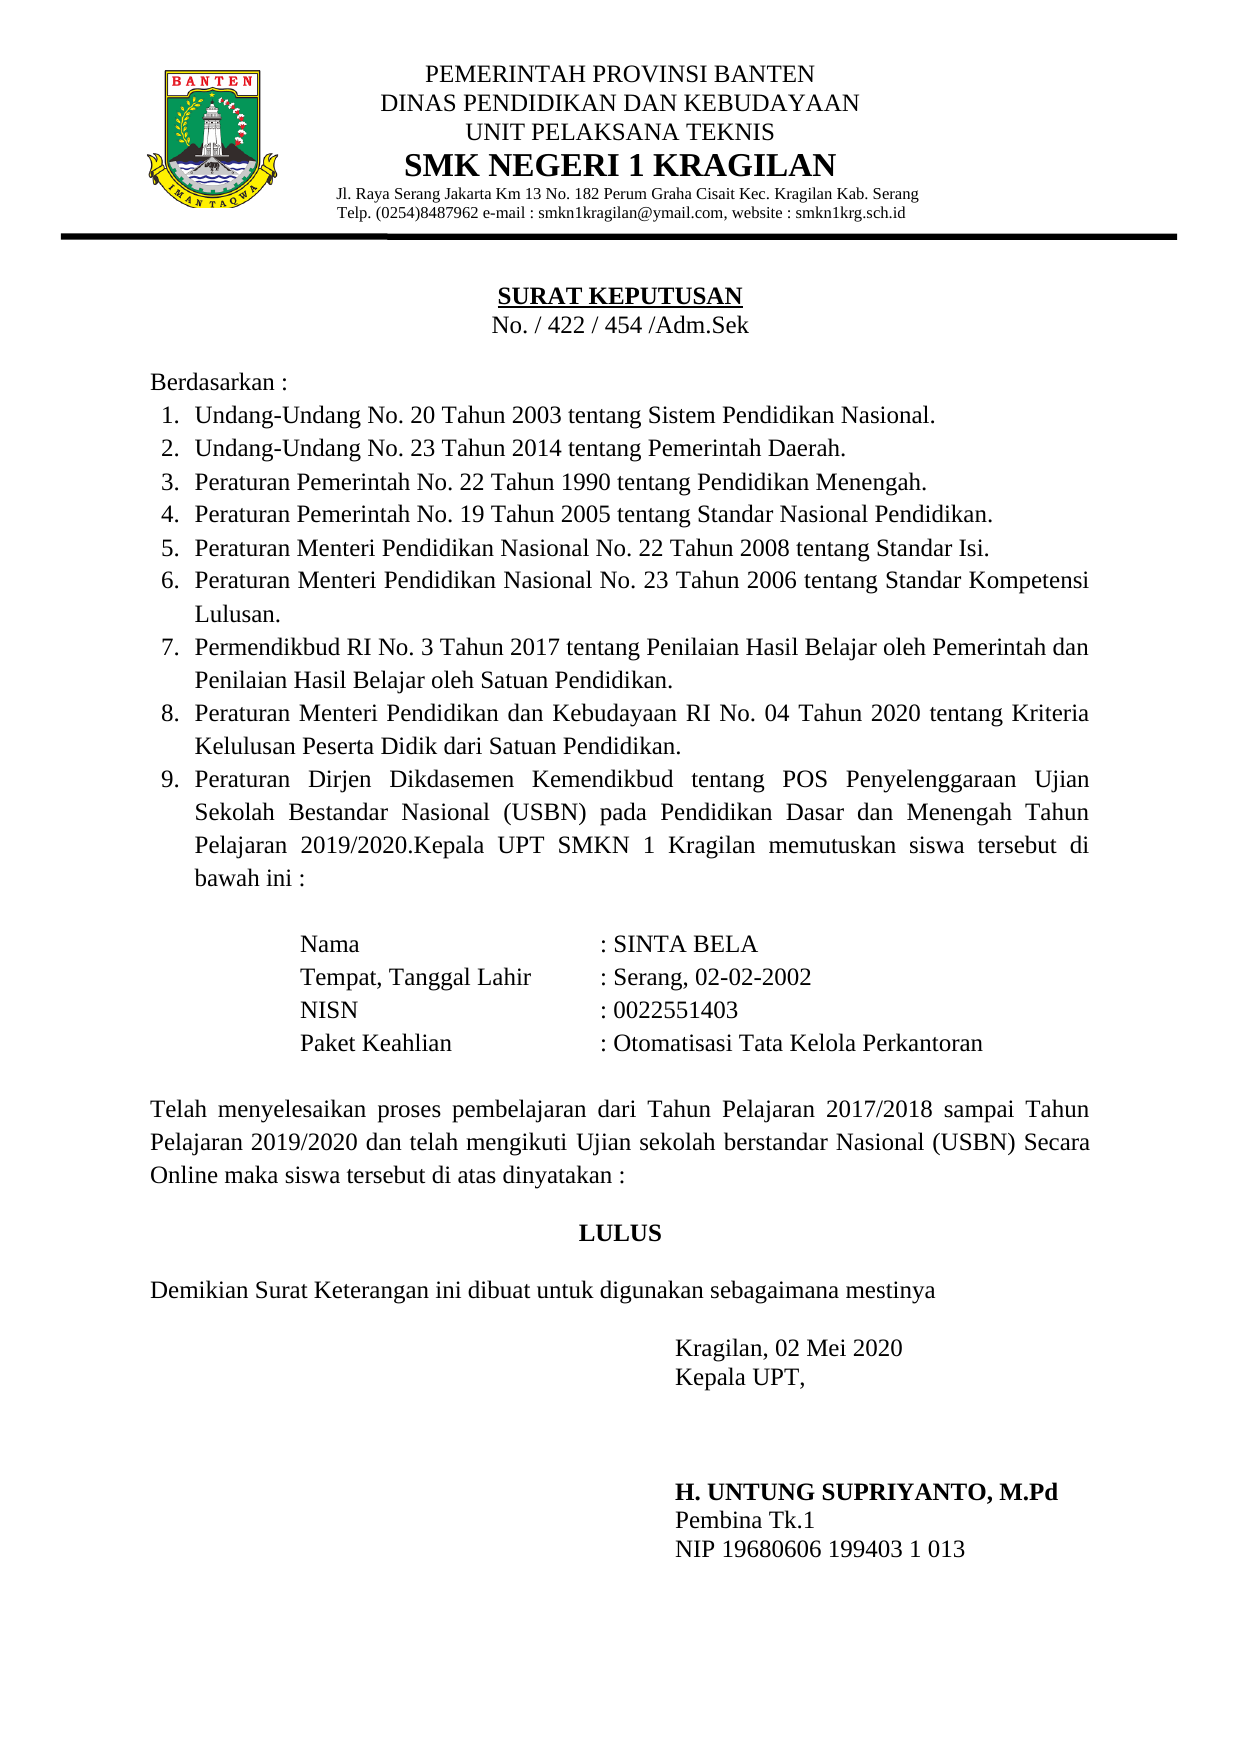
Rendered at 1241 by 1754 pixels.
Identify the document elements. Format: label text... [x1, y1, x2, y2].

list Peraturan Menteri Pendidikan Nasional No. 22 Tahun 2008 tentang Standar Isi. [179, 533, 1090, 561]
text Demikian Surat Keterangan ini dibuat untuk digunakan sebagaimana mestinya [150, 1276, 1090, 1304]
list Undang-Undang No. 20 Tahun 2003 tentang Sistem Pendidikan Nasional. [179, 401, 1090, 429]
list Peraturan Menteri Pendidikan dan Kebudayaan RI No. 04 Tahun 2020 tentang Kriteria Kelulusan Peserta Didik dari Satuan Pendidikan. [179, 698, 1090, 759]
text Paket Keahlian : Otomatisasi Tata Kelola Perkantoran [150, 1028, 1090, 1057]
text SURAT KEPUTUSAN [150, 281, 1090, 310]
text NISN : 0022551403 [150, 995, 1090, 1024]
text No. / 422 / 454 /Adm.Sek [150, 310, 1090, 339]
text NIP 19680606 199403 1 013 [150, 1534, 1090, 1563]
text Kepala UPT, [150, 1362, 1090, 1391]
text Tempat, Tanggal Lahir : Serang, 02-02-2002 [150, 962, 1090, 991]
text H. UNTUNG SUPRIYANTO, M.Pd [150, 1477, 1090, 1506]
list Peraturan Pemerintah No. 22 Tahun 1990 tentang Pendidikan Menengah. [179, 467, 1090, 495]
list Undang-Undang No. 23 Tahun 2014 tentang Pemerintah Daerah. [179, 433, 1090, 462]
text Nama : SINTA BELA [150, 929, 1090, 958]
list Peraturan Pemerintah No. 19 Tahun 2005 tentang Standar Nasional Pendidikan. [179, 499, 1090, 528]
list Peraturan Dirjen Dikdasemen Kemendikbud tentang POS Penyelenggaraan Ujian Sekolah Bestandar Nasional (USBN) pada Pendidikan Dasar dan Menengah Tahun Pelajaran 2019/2020.Kepala UPT SMKN 1 Kragilan memutuskan siswa tersebut di bawah ini : [179, 764, 1090, 892]
picture [146, 70, 279, 208]
text Pembina Tk.1 [150, 1506, 1090, 1534]
text LULUS [150, 1218, 1090, 1247]
text Berdasarkan : [150, 367, 1090, 396]
text Telah menyelesaikan proses pembelajaran dari Tahun Pelajaran 2017/2018 sampai Tahun Pelajaran 2019/2020 dan telah mengikuti Ujian sekolah berstandar Nasional (USBN) Secara Online maka siswa tersebut di atas dinyatakan : [150, 1094, 1090, 1189]
list Peraturan Menteri Pendidikan Nasional No. 23 Tahun 2006 tentang Standar Kompetensi Lulusan. [179, 566, 1090, 627]
text Kragilan, 02 Mei 2020 [150, 1333, 1090, 1362]
list Permendikbud RI No. 3 Tahun 2017 tentang Penilaian Hasil Belajar oleh Pemerintah dan Penilaian Hasil Belajar oleh Satuan Pendidikan. [179, 632, 1090, 693]
